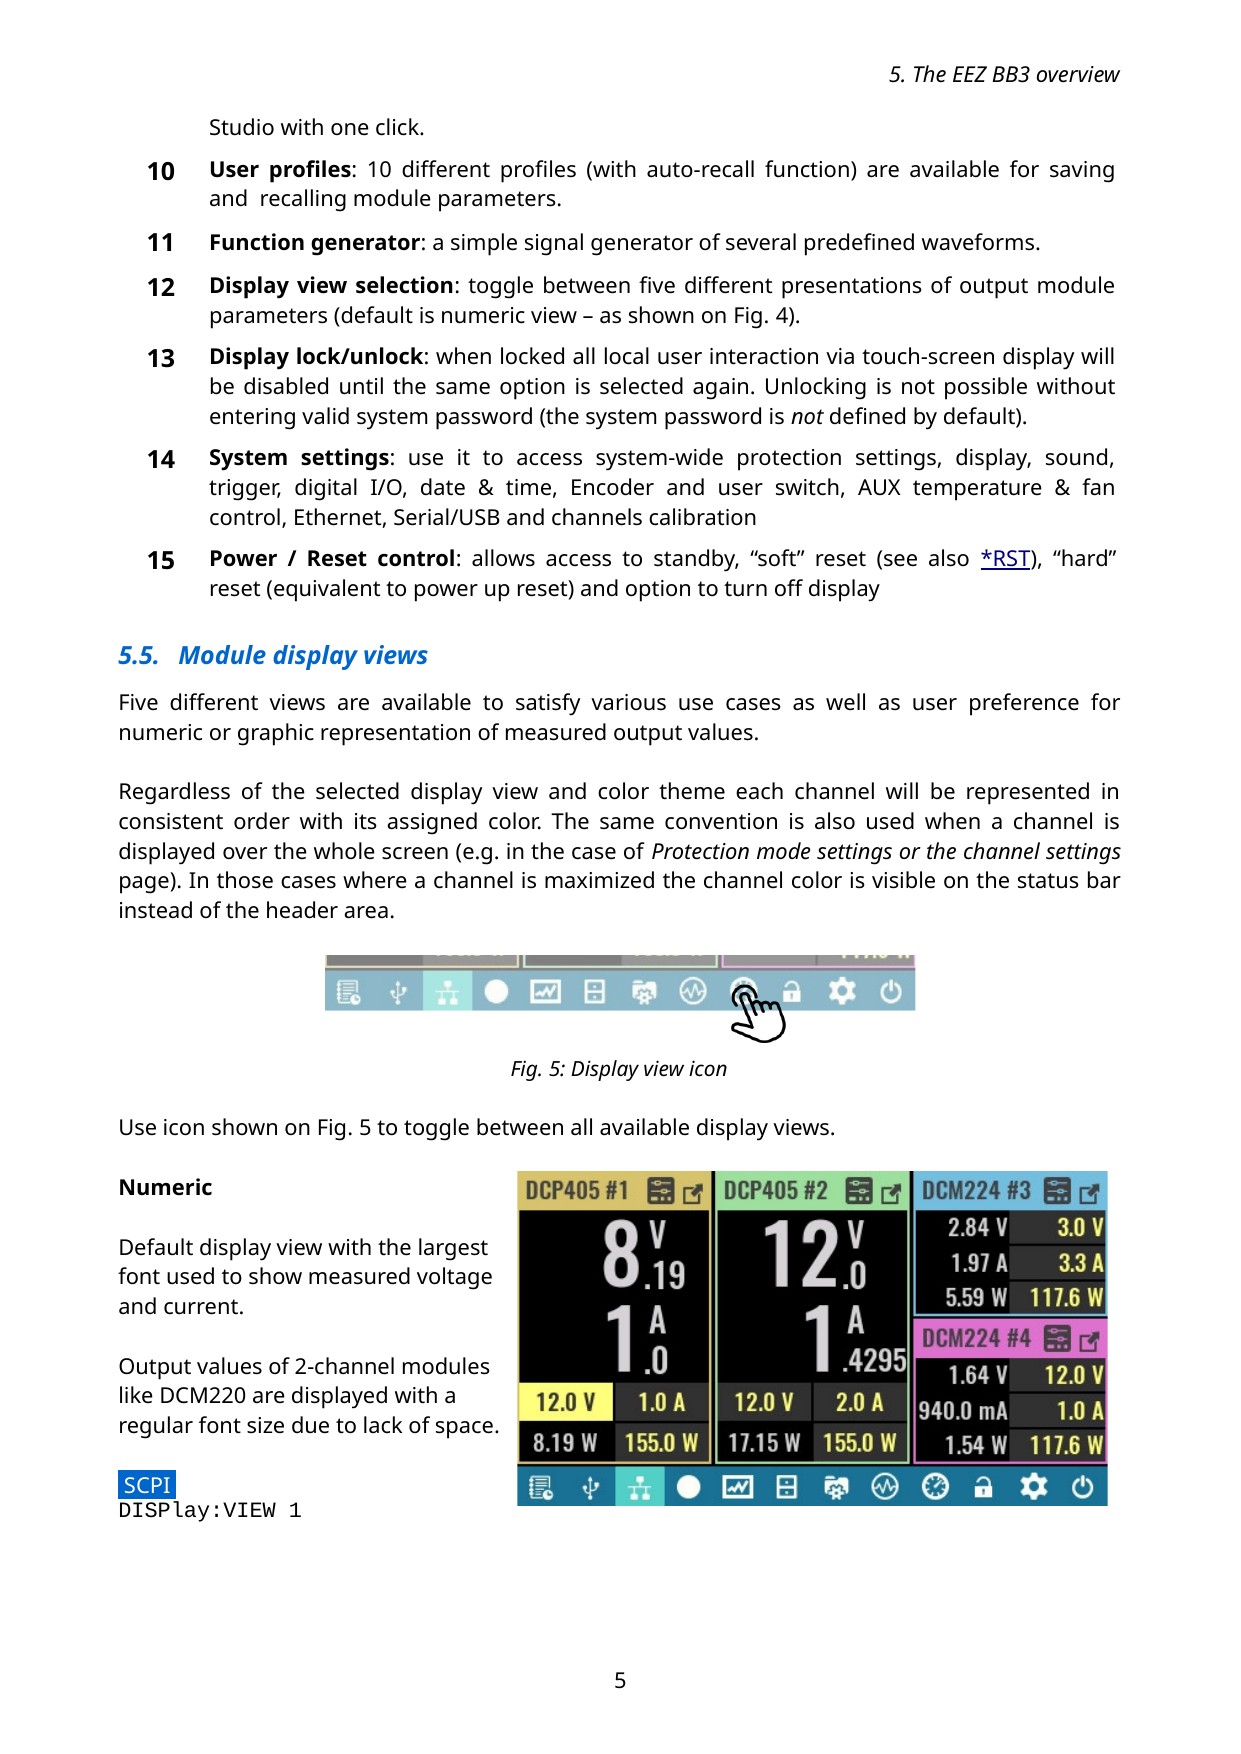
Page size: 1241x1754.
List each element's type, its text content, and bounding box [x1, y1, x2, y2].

text Regardless of the selected display view and color theme each channel will be represented in consistent order with its assigned color. The same convention is also used when a channel is displayed over the whole screen (e.g. in the case of Protection mode settings or the channel settings page). In those cases where a channel is maximized the channel color is visible on the status bar instead of the header area. [118, 776, 1122, 925]
table_cell Display view selection: toggle between five different presentations of output module parameters (default is numeric view – as shown on Fig. 4). [203, 264, 1122, 335]
table_cell 13 [118, 335, 203, 436]
table_cell User profiles: 10 different profiles (with auto-recall function) are available for saving and recalling module parameters. [203, 148, 1122, 219]
picture [325, 955, 916, 1043]
table_cell 15 [118, 537, 203, 608]
text Use icon shown on Fig. 5 to toggle between all available display views. [118, 1112, 1122, 1142]
table_cell 11 [118, 219, 203, 264]
picture [517, 1171, 1108, 1506]
table_cell Function generator: a simple signal generator of several predefined waveforms. [203, 219, 1122, 264]
table_cell [118, 107, 203, 148]
table_cell 12 [118, 264, 203, 335]
text Fig. 5: Display view icon [325, 1043, 915, 1082]
table_header Numeric Default display view with the largest font used to show measured voltage and current. Output values of 2-channel modules like DCM220 are displayed with a regular font size due to lack of space. SCPI DISPlay:VIEW 1 [118, 1172, 502, 1524]
table_cell Studio with one click. [203, 107, 1122, 148]
subtitle Module display views [118, 638, 1122, 672]
table_cell 14 [118, 436, 203, 537]
table_cell Display lock/unlock: when locked all local user interaction via touch-screen display will be disabled until the same option is selected again. Unlocking is not possible without entering valid system password (the system password is not defined by default). [203, 335, 1122, 436]
table_cell 10 [118, 148, 203, 219]
table_cell System settings: use it to access system-wide protection settings, display, sound, trigger, digital I/O, date & time, Encoder and user switch, AUX temperature & fan control, Ethernet, Serial/USB and channels calibration [203, 436, 1122, 537]
table_cell Power / Reset control: allows access to standby, “soft” reset (see also *RST), “hard” reset (equivalent to power up reset) and option to turn off display [203, 537, 1122, 608]
text Five different views are available to satisfy various use cases as well as user preference for numeric or graphic representation of measured output values. [118, 687, 1122, 746]
table_header [502, 1172, 1123, 1524]
